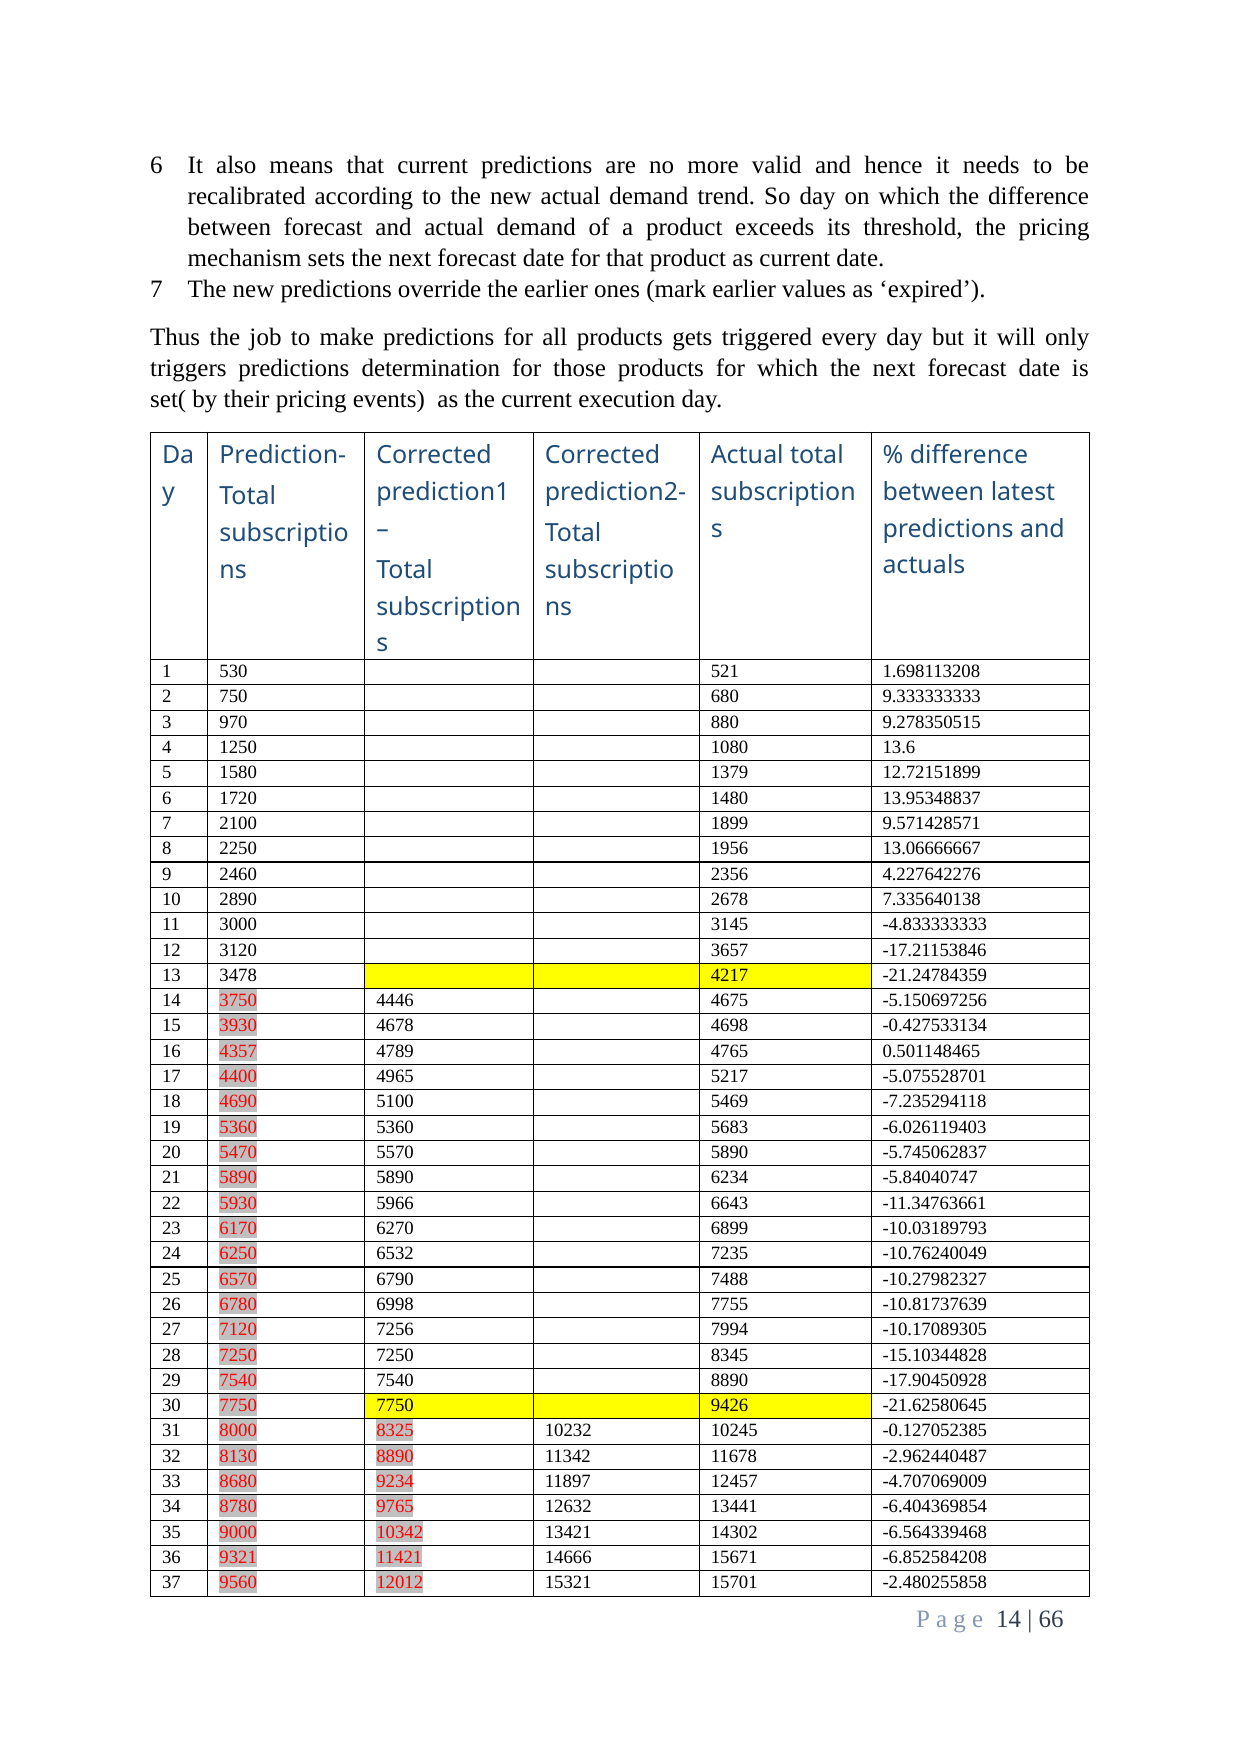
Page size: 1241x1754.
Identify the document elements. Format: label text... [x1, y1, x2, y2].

table_cell 4698 [700, 1014, 871, 1039]
table_cell 3 [151, 711, 207, 735]
table_cell 2678 [700, 888, 871, 912]
table_header Prediction- Total subscriptions [208, 433, 364, 659]
table_cell 23 [151, 1217, 207, 1241]
table_cell 7.335640138 [872, 888, 1089, 912]
table_cell 9765 [365, 1495, 533, 1519]
table_cell 15321 [534, 1571, 699, 1596]
table_cell 7755 [700, 1293, 871, 1317]
table_cell 8 [151, 837, 207, 861]
table_cell 2250 [208, 837, 364, 861]
table_cell 6998 [365, 1293, 533, 1317]
table_cell 30 [151, 1394, 207, 1418]
table_cell 9.278350515 [872, 711, 1089, 735]
table_cell 1480 [700, 787, 871, 811]
list It also means that current predictions are no more valid and hence it needs to be recalibrated according to the new actual demand trend. So day on which the difference between forecast and actual demand of a product exceeds its threshold, the pricing mechanism sets the next forecast date for that product as current date. [150, 150, 1090, 272]
table_cell 9426 [700, 1394, 871, 1418]
table_cell 3000 [208, 913, 364, 937]
table_cell 14 [151, 989, 207, 1013]
table_cell 11897 [534, 1470, 699, 1494]
table_cell 4678 [365, 1014, 533, 1039]
table_cell 15701 [700, 1571, 871, 1596]
table_cell 27 [151, 1318, 207, 1342]
table_header Day [151, 433, 207, 659]
table_cell 13.06666667 [872, 837, 1089, 861]
table_cell -10.03189793 [872, 1217, 1089, 1241]
table_cell [534, 761, 699, 786]
table_cell [365, 812, 533, 836]
table_cell 5890 [208, 1166, 364, 1191]
table_cell 7750 [365, 1394, 533, 1418]
table_cell [534, 913, 699, 937]
table_cell 5360 [208, 1116, 364, 1140]
table_cell 7250 [365, 1344, 533, 1368]
table_cell 3120 [208, 939, 364, 963]
table_cell -7.235294118 [872, 1090, 1089, 1114]
table_cell -21.24784359 [872, 964, 1089, 988]
table_cell 14302 [700, 1521, 871, 1545]
table_cell [365, 964, 533, 988]
table_cell 8890 [365, 1445, 533, 1469]
table_cell [365, 913, 533, 937]
table_cell [534, 939, 699, 963]
table_cell [365, 939, 533, 963]
table_cell -4.833333333 [872, 913, 1089, 937]
table_cell 880 [700, 711, 871, 735]
table_cell [534, 1166, 699, 1191]
table_cell 2356 [700, 863, 871, 887]
table_cell 2 [151, 685, 207, 709]
table_cell 2100 [208, 812, 364, 836]
table_cell 13.6 [872, 736, 1089, 760]
table_cell -6.026119403 [872, 1116, 1089, 1140]
table_cell 10245 [700, 1419, 871, 1444]
table_cell 1379 [700, 761, 871, 786]
table_cell 4765 [700, 1040, 871, 1064]
table_cell [365, 863, 533, 887]
table_cell 5360 [365, 1116, 533, 1140]
table_header Corrected prediction1 – Total subscriptions [365, 433, 533, 659]
table_cell 6643 [700, 1192, 871, 1216]
table_cell -11.34763661 [872, 1192, 1089, 1216]
table_cell 15671 [700, 1546, 871, 1570]
table_cell 8325 [365, 1419, 533, 1444]
table_cell [534, 1090, 699, 1114]
table_cell 970 [208, 711, 364, 735]
table_cell [534, 1065, 699, 1089]
table_cell -15.10344828 [872, 1344, 1089, 1368]
table_cell [534, 660, 699, 684]
table_cell 5217 [700, 1065, 871, 1089]
table_cell -17.21153846 [872, 939, 1089, 963]
table_cell 13 [151, 964, 207, 988]
table_cell 6790 [365, 1268, 533, 1292]
table_cell [365, 711, 533, 735]
table_cell 1.698113208 [872, 660, 1089, 684]
table_cell [534, 1293, 699, 1317]
table_cell 7540 [365, 1369, 533, 1393]
table_cell 6780 [208, 1293, 364, 1317]
table_cell 4965 [365, 1065, 533, 1089]
table_cell 2460 [208, 863, 364, 887]
table_cell [534, 1217, 699, 1241]
table_cell 1899 [700, 812, 871, 836]
table_cell 6899 [700, 1217, 871, 1241]
table_cell 4217 [700, 964, 871, 988]
table_cell 680 [700, 685, 871, 709]
table_cell 8345 [700, 1344, 871, 1368]
table_cell 750 [208, 685, 364, 709]
table_header Corrected prediction2- Total subscriptions [534, 433, 699, 659]
table_cell 34 [151, 1495, 207, 1519]
table_cell 7250 [208, 1344, 364, 1368]
table_cell -10.27982327 [872, 1268, 1089, 1292]
table_cell [365, 685, 533, 709]
table_cell 7750 [208, 1394, 364, 1418]
table_cell 1250 [208, 736, 364, 760]
table_cell 11342 [534, 1445, 699, 1469]
table_cell 12 [151, 939, 207, 963]
table_cell [534, 1369, 699, 1393]
table_cell 4.227642276 [872, 863, 1089, 887]
table_cell 26 [151, 1293, 207, 1317]
table_cell 14666 [534, 1546, 699, 1570]
table_cell 20 [151, 1141, 207, 1165]
table_cell -5.745062837 [872, 1141, 1089, 1165]
table_cell 9 [151, 863, 207, 887]
table_cell 5890 [365, 1166, 533, 1191]
table_cell 10232 [534, 1419, 699, 1444]
table_cell [365, 660, 533, 684]
table_cell 37 [151, 1571, 207, 1596]
table_cell 9560 [208, 1571, 364, 1596]
table_cell 5469 [700, 1090, 871, 1114]
table_cell 13441 [700, 1495, 871, 1519]
table_cell 29 [151, 1369, 207, 1393]
table_cell [365, 888, 533, 912]
table_cell 9234 [365, 1470, 533, 1494]
table_cell [534, 1268, 699, 1292]
table_cell [534, 736, 699, 760]
table_cell 7994 [700, 1318, 871, 1342]
table_cell -2.962440487 [872, 1445, 1089, 1469]
table_cell 4789 [365, 1040, 533, 1064]
table_cell [534, 837, 699, 861]
table_cell 2890 [208, 888, 364, 912]
table_cell 3930 [208, 1014, 364, 1039]
table_cell 8780 [208, 1495, 364, 1519]
table_cell 12012 [365, 1571, 533, 1596]
table_cell 4 [151, 736, 207, 760]
table_cell [365, 787, 533, 811]
table_cell 5890 [700, 1141, 871, 1165]
table_cell 9000 [208, 1521, 364, 1545]
table_cell 5 [151, 761, 207, 786]
table_cell 3750 [208, 989, 364, 1013]
table_cell -5.075528701 [872, 1065, 1089, 1089]
table_header % difference between latest predictions and actuals [872, 433, 1089, 659]
table_cell 4446 [365, 989, 533, 1013]
table_cell 5966 [365, 1192, 533, 1216]
table_cell 6570 [208, 1268, 364, 1292]
table_cell 6234 [700, 1166, 871, 1191]
table_cell 0.501148465 [872, 1040, 1089, 1064]
table_cell 17 [151, 1065, 207, 1089]
table_cell [534, 1141, 699, 1165]
table_cell [534, 812, 699, 836]
table_cell 4357 [208, 1040, 364, 1064]
table_cell 32 [151, 1445, 207, 1469]
table_cell [534, 1242, 699, 1266]
table_cell 1 [151, 660, 207, 684]
table_cell 3478 [208, 964, 364, 988]
table_cell 28 [151, 1344, 207, 1368]
table_cell [534, 685, 699, 709]
table_cell [534, 1192, 699, 1216]
table_cell -10.81737639 [872, 1293, 1089, 1317]
table_cell -0.127052385 [872, 1419, 1089, 1444]
table_cell 4400 [208, 1065, 364, 1089]
table_cell -5.150697256 [872, 989, 1089, 1013]
table_cell 1720 [208, 787, 364, 811]
table_cell 9.571428571 [872, 812, 1089, 836]
table_cell -0.427533134 [872, 1014, 1089, 1039]
table_cell 1580 [208, 761, 364, 786]
table_cell 21 [151, 1166, 207, 1191]
table_cell 22 [151, 1192, 207, 1216]
table_cell [534, 964, 699, 988]
table_cell [365, 736, 533, 760]
table_cell 11678 [700, 1445, 871, 1469]
table_cell 521 [700, 660, 871, 684]
table_cell [534, 863, 699, 887]
table_cell 25 [151, 1268, 207, 1292]
table_cell -10.17089305 [872, 1318, 1089, 1342]
table_cell 5470 [208, 1141, 364, 1165]
table_cell [534, 1394, 699, 1418]
table_cell [534, 787, 699, 811]
table_cell [534, 711, 699, 735]
table_cell 5570 [365, 1141, 533, 1165]
table_cell [365, 761, 533, 786]
table_cell -6.852584208 [872, 1546, 1089, 1570]
table_cell 13.95348837 [872, 787, 1089, 811]
table_cell 1956 [700, 837, 871, 861]
table_cell 8890 [700, 1369, 871, 1393]
table_cell 33 [151, 1470, 207, 1494]
table_cell 31 [151, 1419, 207, 1444]
table_cell [534, 1318, 699, 1342]
table_cell 12457 [700, 1470, 871, 1494]
table_cell [534, 1116, 699, 1140]
table_cell 13421 [534, 1521, 699, 1545]
table_cell 6 [151, 787, 207, 811]
table_cell 8130 [208, 1445, 364, 1469]
table_cell 6170 [208, 1217, 364, 1241]
table_cell 8680 [208, 1470, 364, 1494]
table_cell 12.72151899 [872, 761, 1089, 786]
table_cell 7120 [208, 1318, 364, 1342]
table_cell 3145 [700, 913, 871, 937]
table_cell 9321 [208, 1546, 364, 1570]
table_cell 6532 [365, 1242, 533, 1266]
table_cell -6.564339468 [872, 1521, 1089, 1545]
table_cell 4690 [208, 1090, 364, 1114]
table_cell [365, 837, 533, 861]
table_cell 36 [151, 1546, 207, 1570]
table_cell 11421 [365, 1546, 533, 1570]
table_cell 10342 [365, 1521, 533, 1545]
table_cell [534, 888, 699, 912]
table_cell 24 [151, 1242, 207, 1266]
table_cell 6250 [208, 1242, 364, 1266]
table_cell 5683 [700, 1116, 871, 1140]
table_cell 3657 [700, 939, 871, 963]
table_cell 4675 [700, 989, 871, 1013]
table_header Actual total subscriptions [700, 433, 871, 659]
table_cell [534, 1040, 699, 1064]
table_cell 12632 [534, 1495, 699, 1519]
table_cell 7235 [700, 1242, 871, 1266]
table_cell -10.76240049 [872, 1242, 1089, 1266]
table_cell 5930 [208, 1192, 364, 1216]
table_cell 1080 [700, 736, 871, 760]
table_cell 10 [151, 888, 207, 912]
list The new predictions override the earlier ones (mark earlier values as ‘expired’). [150, 274, 1090, 303]
table_cell -5.84040747 [872, 1166, 1089, 1191]
table_cell 7 [151, 812, 207, 836]
text Thus the job to make predictions for all products gets triggered every day but it will only triggers predictions determination for those products for which the next forecast date is set( by their pricing events) as the current execution day. [150, 322, 1090, 413]
table_cell -6.404369854 [872, 1495, 1089, 1519]
table_cell 5100 [365, 1090, 533, 1114]
table_cell 6270 [365, 1217, 533, 1241]
table_cell 7488 [700, 1268, 871, 1292]
table_cell 18 [151, 1090, 207, 1114]
table_cell 19 [151, 1116, 207, 1140]
table_cell 15 [151, 1014, 207, 1039]
table_cell 8000 [208, 1419, 364, 1444]
table_cell 16 [151, 1040, 207, 1064]
table_cell 530 [208, 660, 364, 684]
table_cell 9.333333333 [872, 685, 1089, 709]
table_cell 35 [151, 1521, 207, 1545]
table_cell -2.480255858 [872, 1571, 1089, 1596]
table_cell -17.90450928 [872, 1369, 1089, 1393]
table_cell -21.62580645 [872, 1394, 1089, 1418]
table_cell 11 [151, 913, 207, 937]
table_cell 7256 [365, 1318, 533, 1342]
table_cell [534, 989, 699, 1013]
table_cell [534, 1344, 699, 1368]
table_cell 7540 [208, 1369, 364, 1393]
table_cell [534, 1014, 699, 1039]
table_cell -4.707069009 [872, 1470, 1089, 1494]
